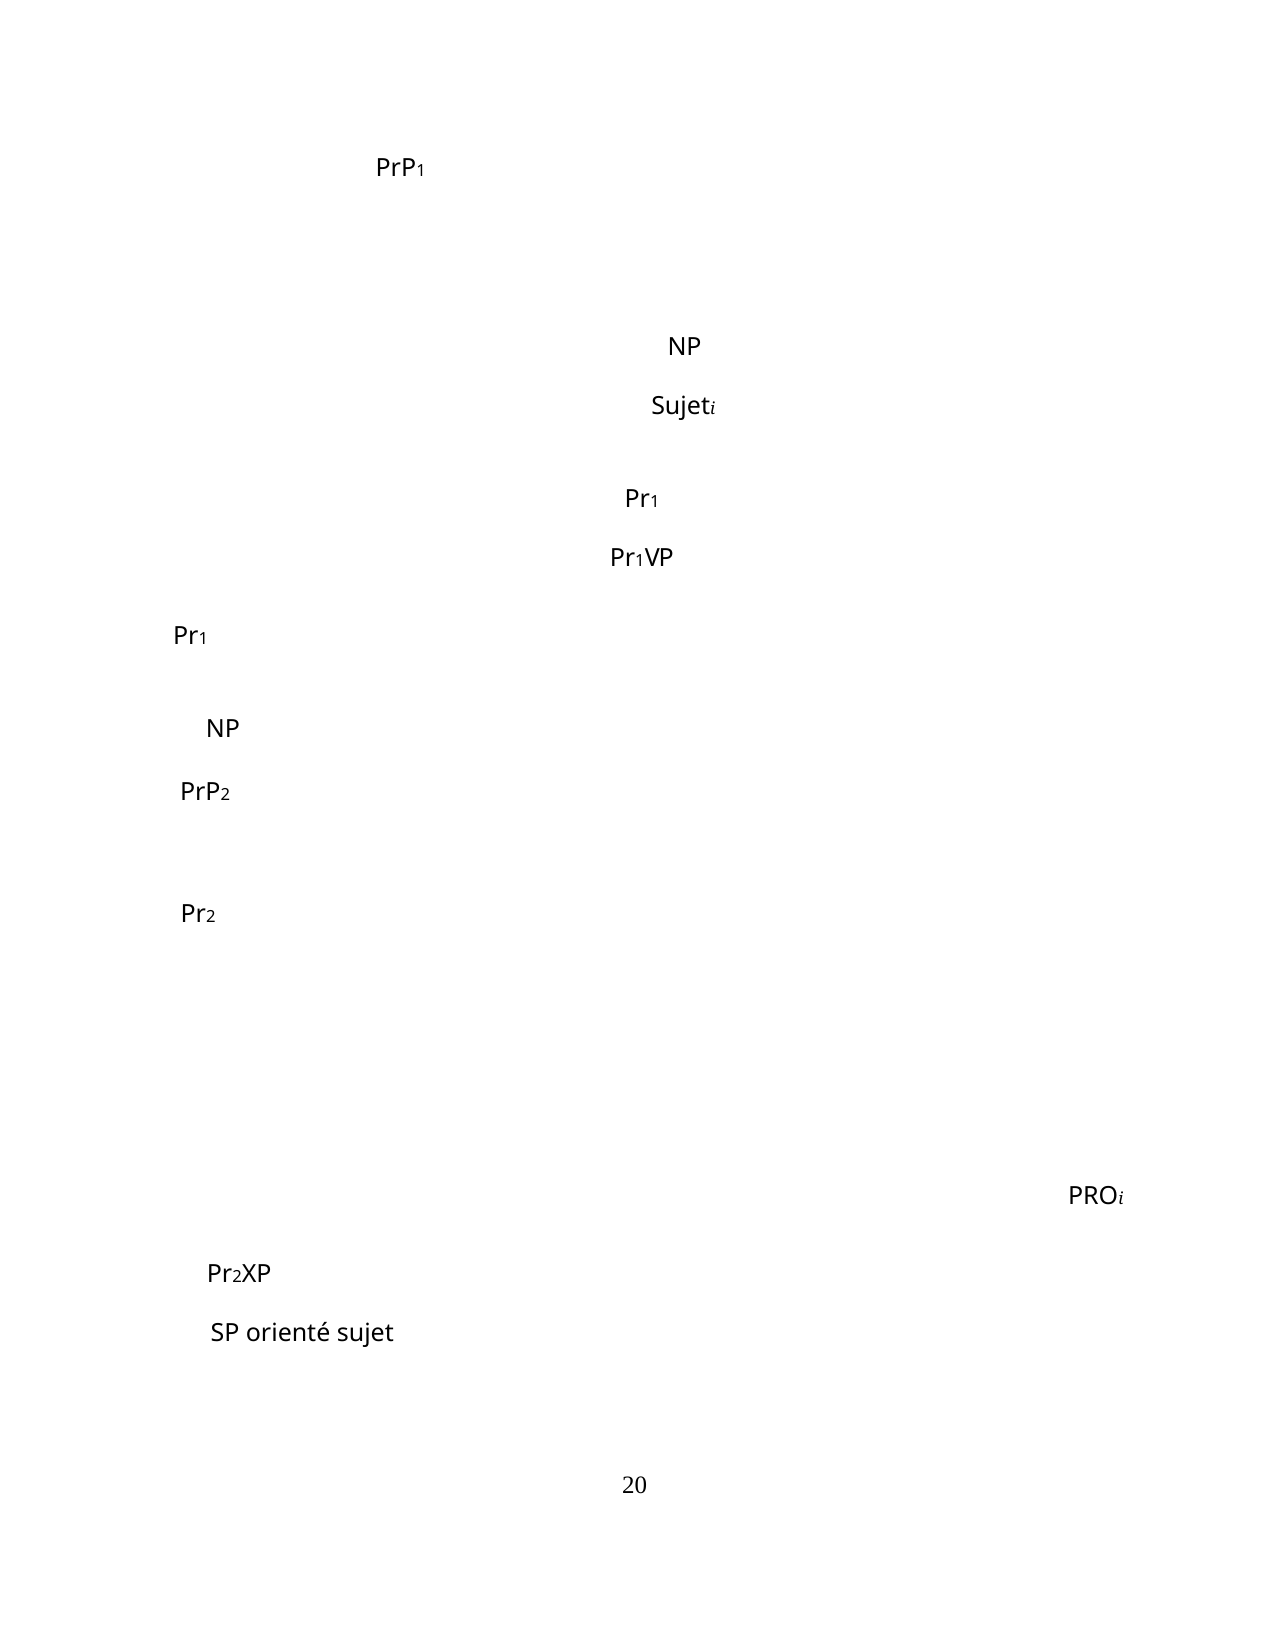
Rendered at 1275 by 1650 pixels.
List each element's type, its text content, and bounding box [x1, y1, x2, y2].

text PROi [150, 1178, 1125, 1212]
text Pr2XP [207, 1222, 1125, 1290]
text NP [243, 328, 1125, 363]
text Sujeti [242, 388, 1125, 422]
text PrP2 [180, 773, 1125, 807]
text Pr2 [180, 895, 1125, 929]
text Pr1VP [159, 540, 1125, 574]
text PrP1 [375, 150, 1125, 184]
text SP orienté sujet [210, 1315, 1125, 1349]
text Pr1 [173, 584, 1125, 652]
text NP [206, 710, 1125, 744]
text Pr1 [158, 481, 1125, 515]
